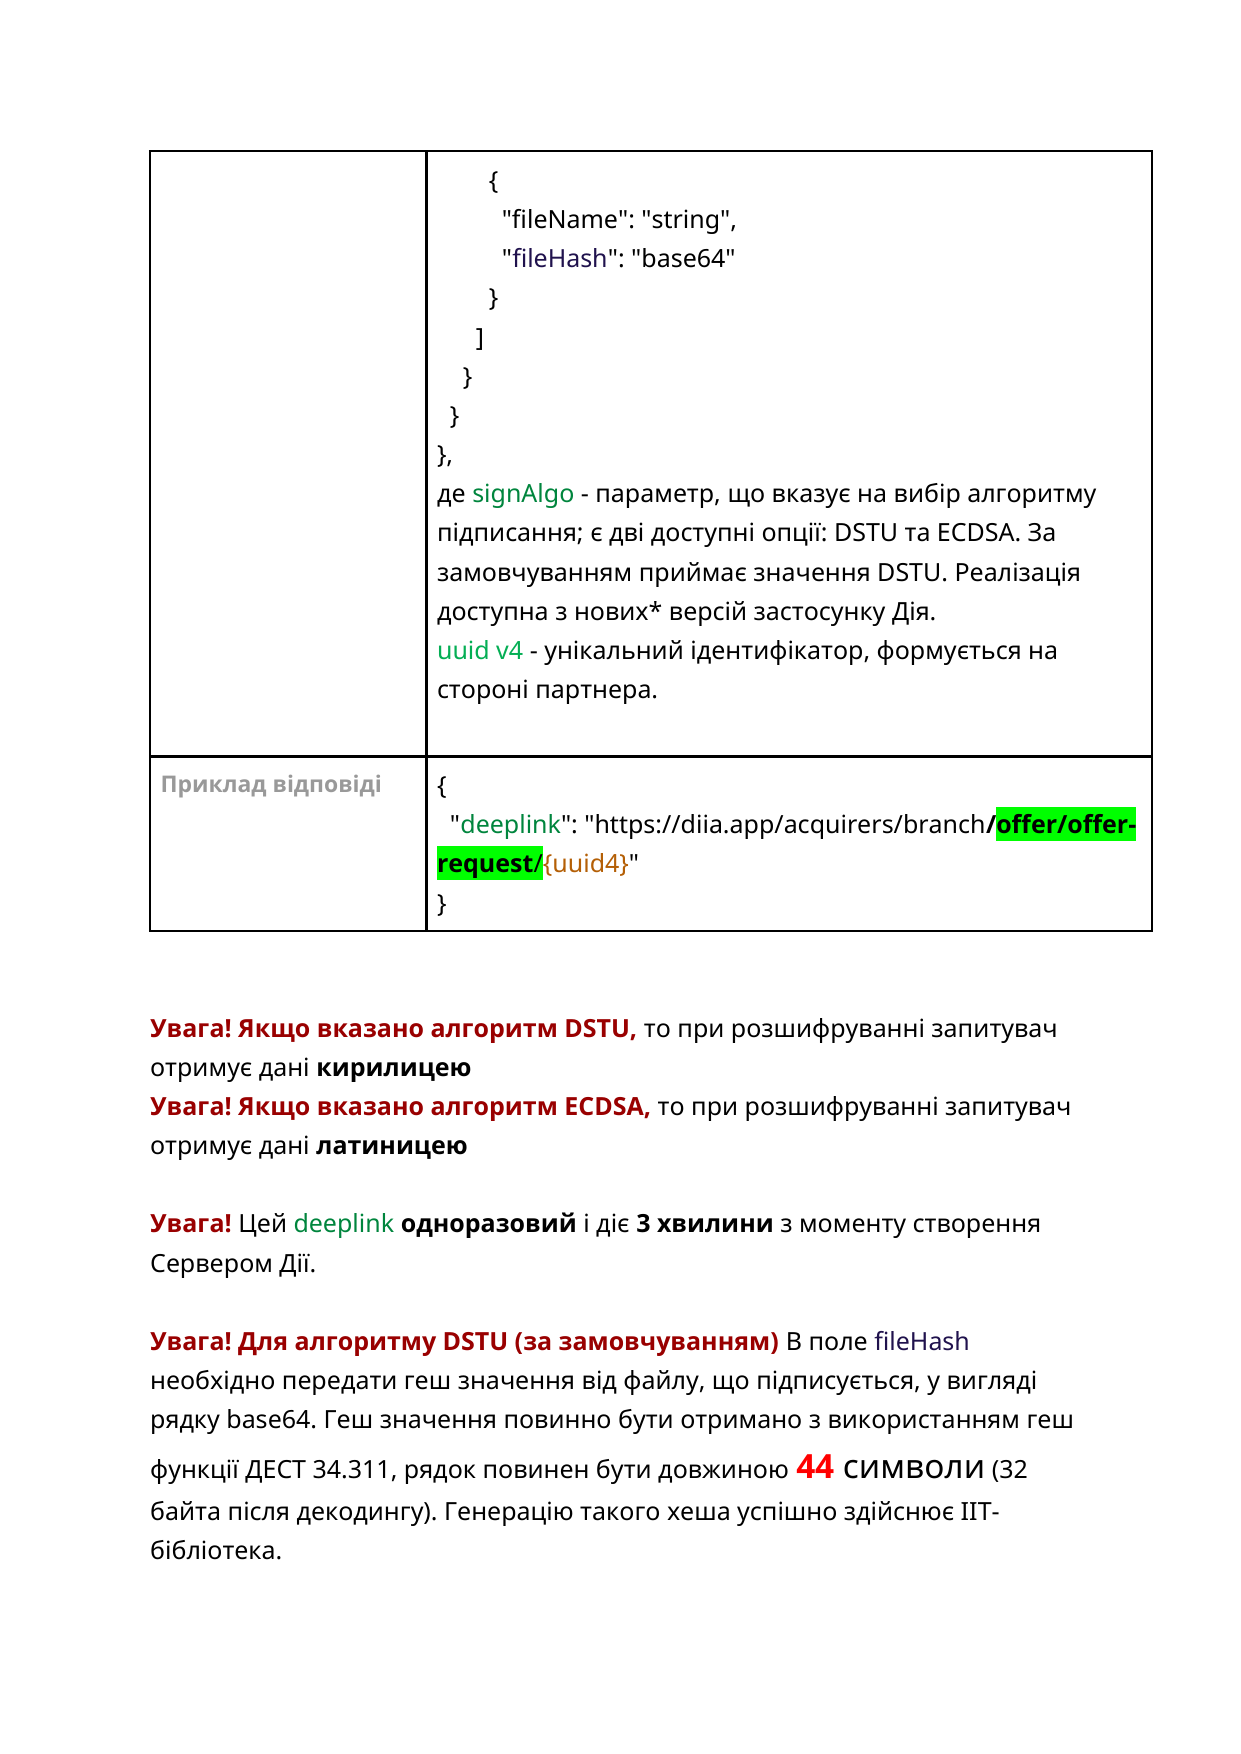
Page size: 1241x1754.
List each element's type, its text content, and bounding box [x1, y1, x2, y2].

table_cell { "deeplink": "https://diia.app/acquirers/branch/offer/offer-request/{uuid4}" } [428, 758, 1151, 930]
text Увага! Цей deeplink одноразовий і діє 3 хвилини з моменту створення Сервером Дії. [150, 1206, 1094, 1279]
text Увага! Якщо вказано алгоритм DSTU, то при розшифруванні запитувач отримує дані кирилицею [150, 1010, 1094, 1083]
table_cell Приклад відповіді [151, 758, 425, 930]
table_cell [151, 152, 425, 755]
table_cell { "fileName": "string", "fileHash": "base64" } ] } } }, де signAlgo - параметр, що вказує на вибір алгоритму підписання; є дві доступні опції: DSTU та ECDSA. За замовчуванням приймає значення DSTU. Реалізація доступна з нових* версій застосунку Дія. uuid v4 - унікальний ідентифікатор, формується на стороні партнера. [428, 152, 1151, 755]
text Увага! Для алгоритму DSTU (за замовчуванням) В поле fileHash необхідно передати геш значення від файлу, що підписується, у вигляді рядку base64. Геш значення повинно бути отримано з використанням геш функції ДЕСТ 34.311, рядок повинен бути довжиною 44 символи (32 байта після декодингу). Генерацію такого хеша успішно здійснює ІІТ-бібліотека. [150, 1323, 1094, 1566]
text Увага! Якщо вказано алгоритм ECDSA, то при розшифруванні запитувач отримує дані латиницею [150, 1088, 1094, 1162]
